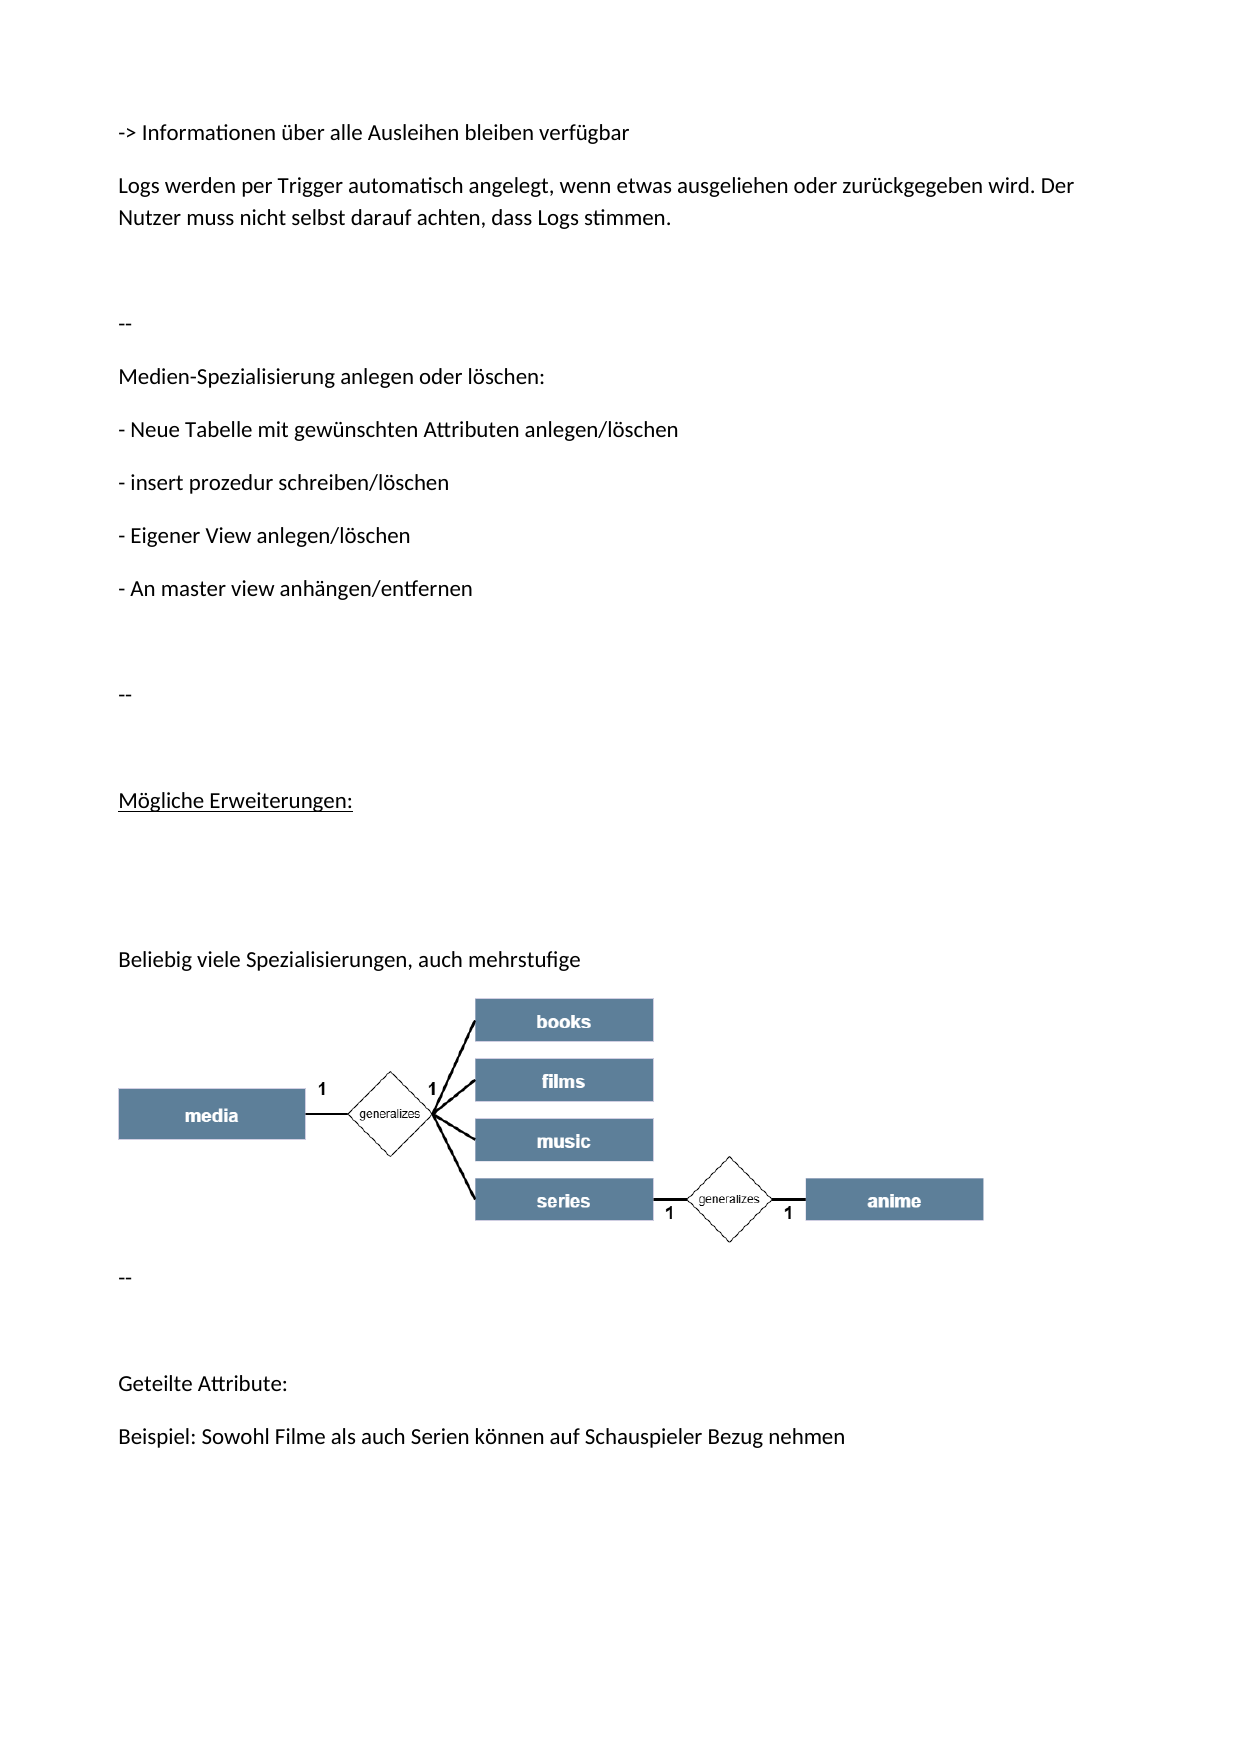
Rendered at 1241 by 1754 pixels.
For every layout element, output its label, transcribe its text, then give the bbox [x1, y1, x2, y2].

text Beliebig viele Spezialisierungen, auch mehrstufige [118, 946, 1122, 974]
text -- [118, 681, 1122, 708]
text - Neue Tabelle mit gewünschten Attributen anlegen/löschen [118, 415, 1122, 443]
text -- [118, 309, 1122, 337]
text - Eigener View anlegen/löschen [118, 521, 1122, 549]
text Medien-Spezialisierung anlegen oder löschen: [118, 362, 1122, 390]
text Mögliche Erweiterungen: [118, 787, 1122, 814]
text - An master view anhängen/entfernen [118, 574, 1122, 602]
text Beispiel: Sowohl Filme als auch Serien können auf Schauspieler Bezug nehmen [118, 1422, 1122, 1450]
text Geteilte Attribute: [118, 1369, 1122, 1397]
text - insert prozedur schreiben/löschen [118, 468, 1122, 496]
text -- [118, 1263, 1122, 1291]
text Logs werden per Trigger automatisch angelegt, wenn etwas ausgeliehen oder zurückgegeben wird. Der Nutzer muss nicht selbst darauf achten, dass Logs stimmen. [118, 171, 1122, 231]
text -> Informationen über alle Ausleihen bleiben verfügbar [118, 118, 1122, 146]
